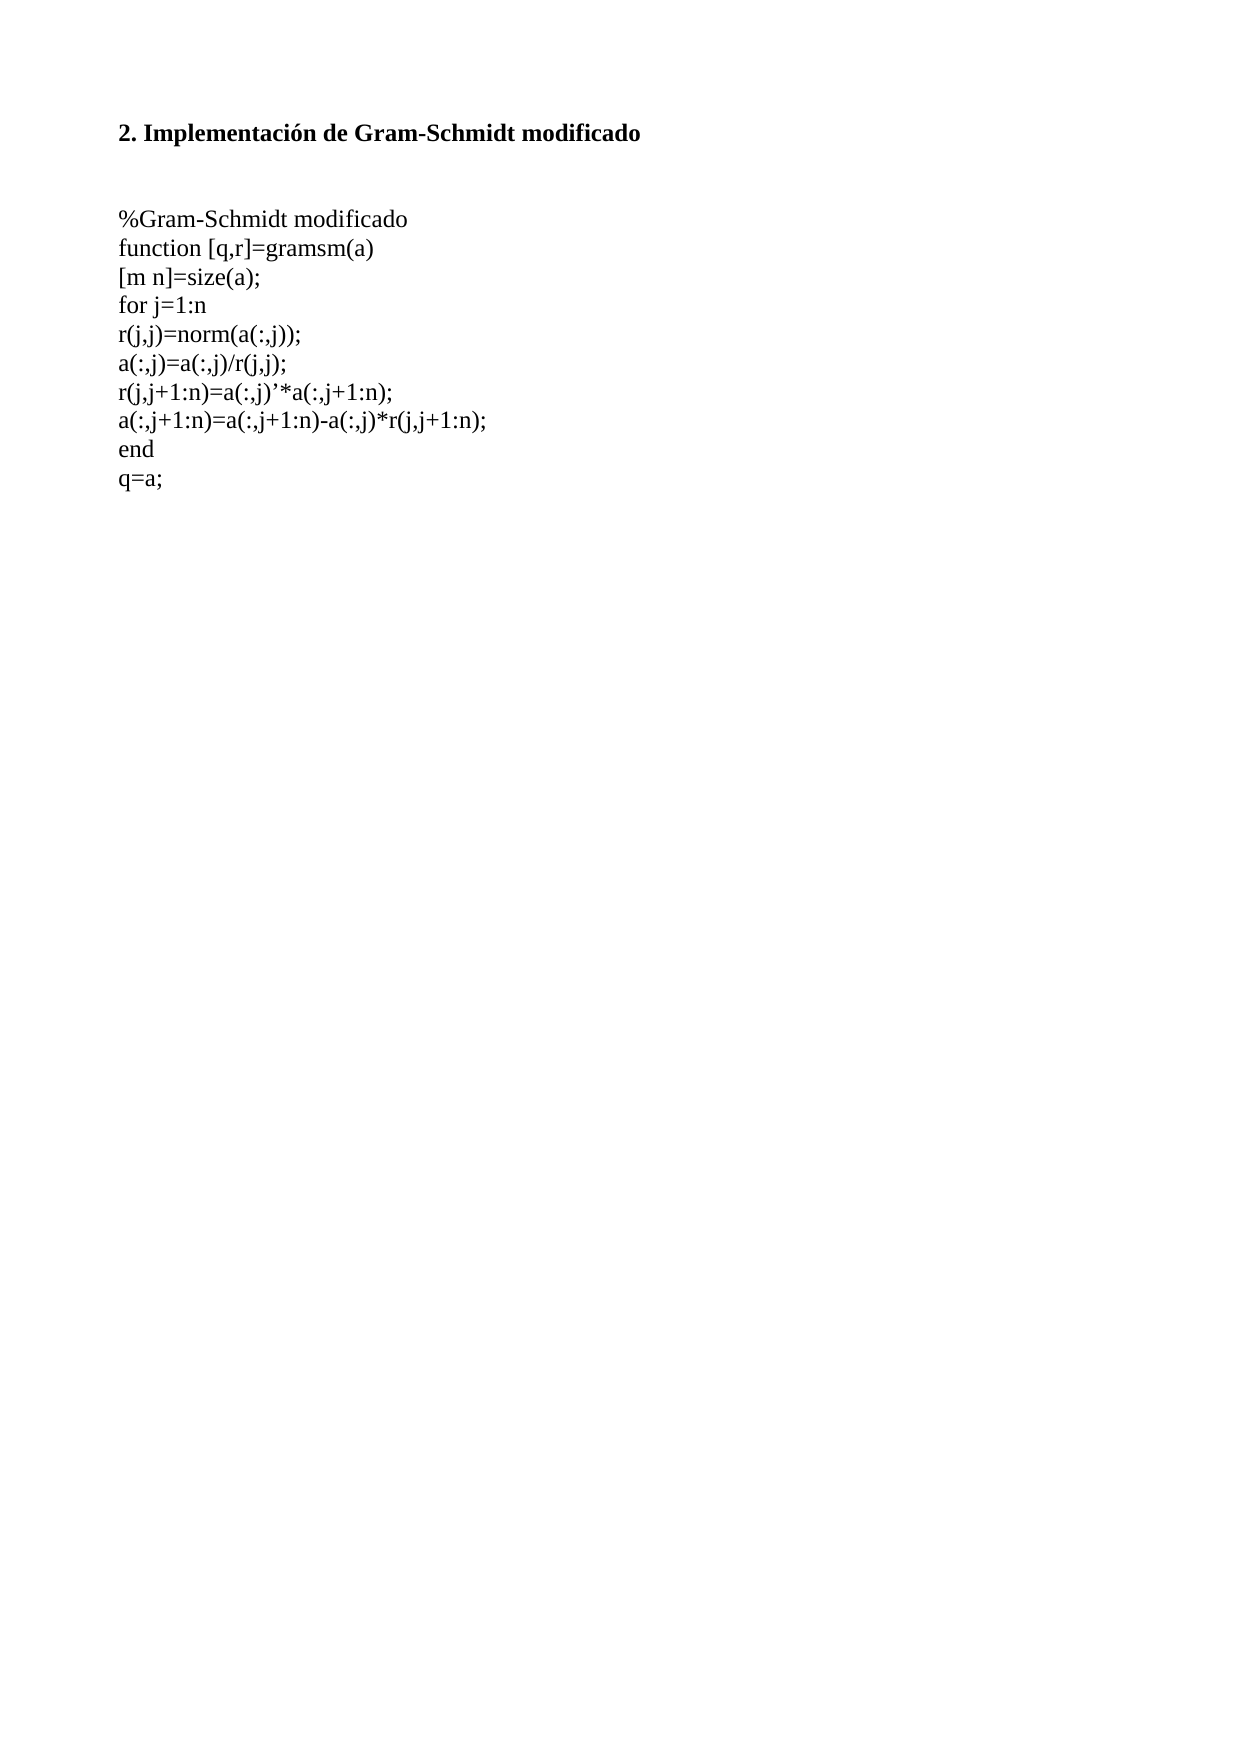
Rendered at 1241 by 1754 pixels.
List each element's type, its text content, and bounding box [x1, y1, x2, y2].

text %Gram-Schmidt modificado [118, 204, 1122, 233]
text q=a; [118, 463, 1122, 492]
text r(j,j)=norm(a(:,j)); [118, 319, 1122, 348]
text a(:,j)=a(:,j)/r(j,j); [118, 348, 1122, 377]
text 2. Implementación de Gram-Schmidt modificado [118, 118, 1122, 147]
text for j=1:n [118, 291, 1122, 319]
text function [q,r]=gramsm(a) [118, 233, 1122, 262]
text a(:,j+1:n)=a(:,j+1:n)-a(:,j)*r(j,j+1:n); [118, 406, 1122, 434]
text r(j,j+1:n)=a(:,j)’*a(:,j+1:n); [118, 377, 1122, 406]
text [m n]=size(a); [118, 262, 1122, 291]
text end [118, 434, 1122, 463]
